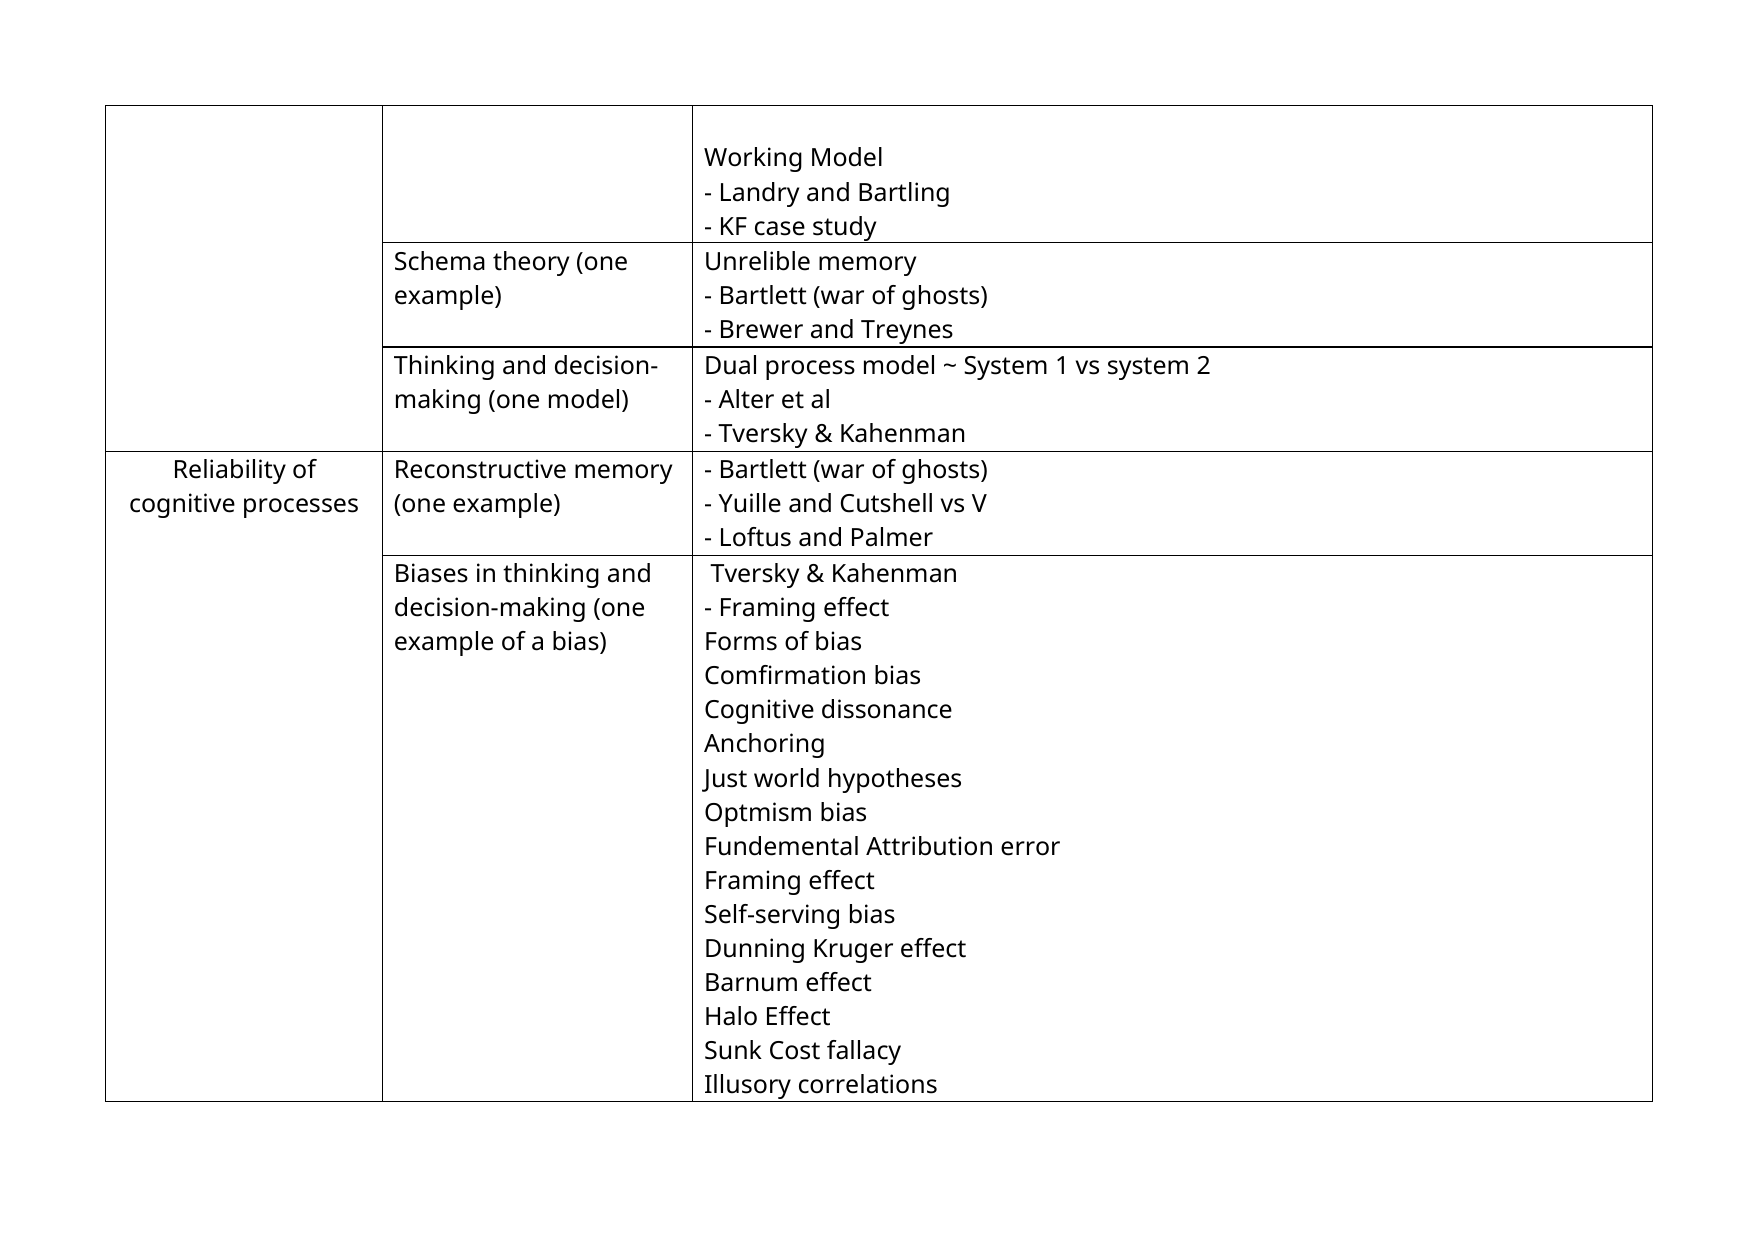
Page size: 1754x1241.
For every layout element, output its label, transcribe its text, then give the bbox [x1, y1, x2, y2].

table_cell [383, 106, 692, 242]
table_cell Biases in thinking and decision-making (one example of a bias) [383, 556, 692, 1101]
table_cell Reliability of cognitive processes [106, 452, 382, 1101]
table_cell Thinking and decision-making (one model) [383, 348, 692, 451]
table_cell Tversky & Kahenman - Framing effect Forms of bias Comfirmation bias Cognitive dissonance Anchoring Just world hypotheses Optmism bias Fundemental Attribution error Framing effect Self-serving bias Dunning Kruger effect Barnum effect Halo Effect Sunk Cost fallacy Illusory correlations [693, 556, 1652, 1101]
table_cell Schema theory (one example) [383, 243, 692, 346]
table_cell Dual process model ~ System 1 vs system 2 - Alter et al - Tversky & Kahenman [693, 348, 1652, 451]
table_cell Working Model - Landry and Bartling - KF case study [693, 106, 1652, 242]
table_cell - Bartlett (war of ghosts) - Yuille and Cutshell vs V - Loftus and Palmer [693, 452, 1652, 555]
table_cell Unrelible memory - Bartlett (war of ghosts) - Brewer and Treynes [693, 243, 1652, 346]
table_cell Reconstructive memory (one example) [383, 452, 692, 555]
table_cell [106, 106, 382, 451]
